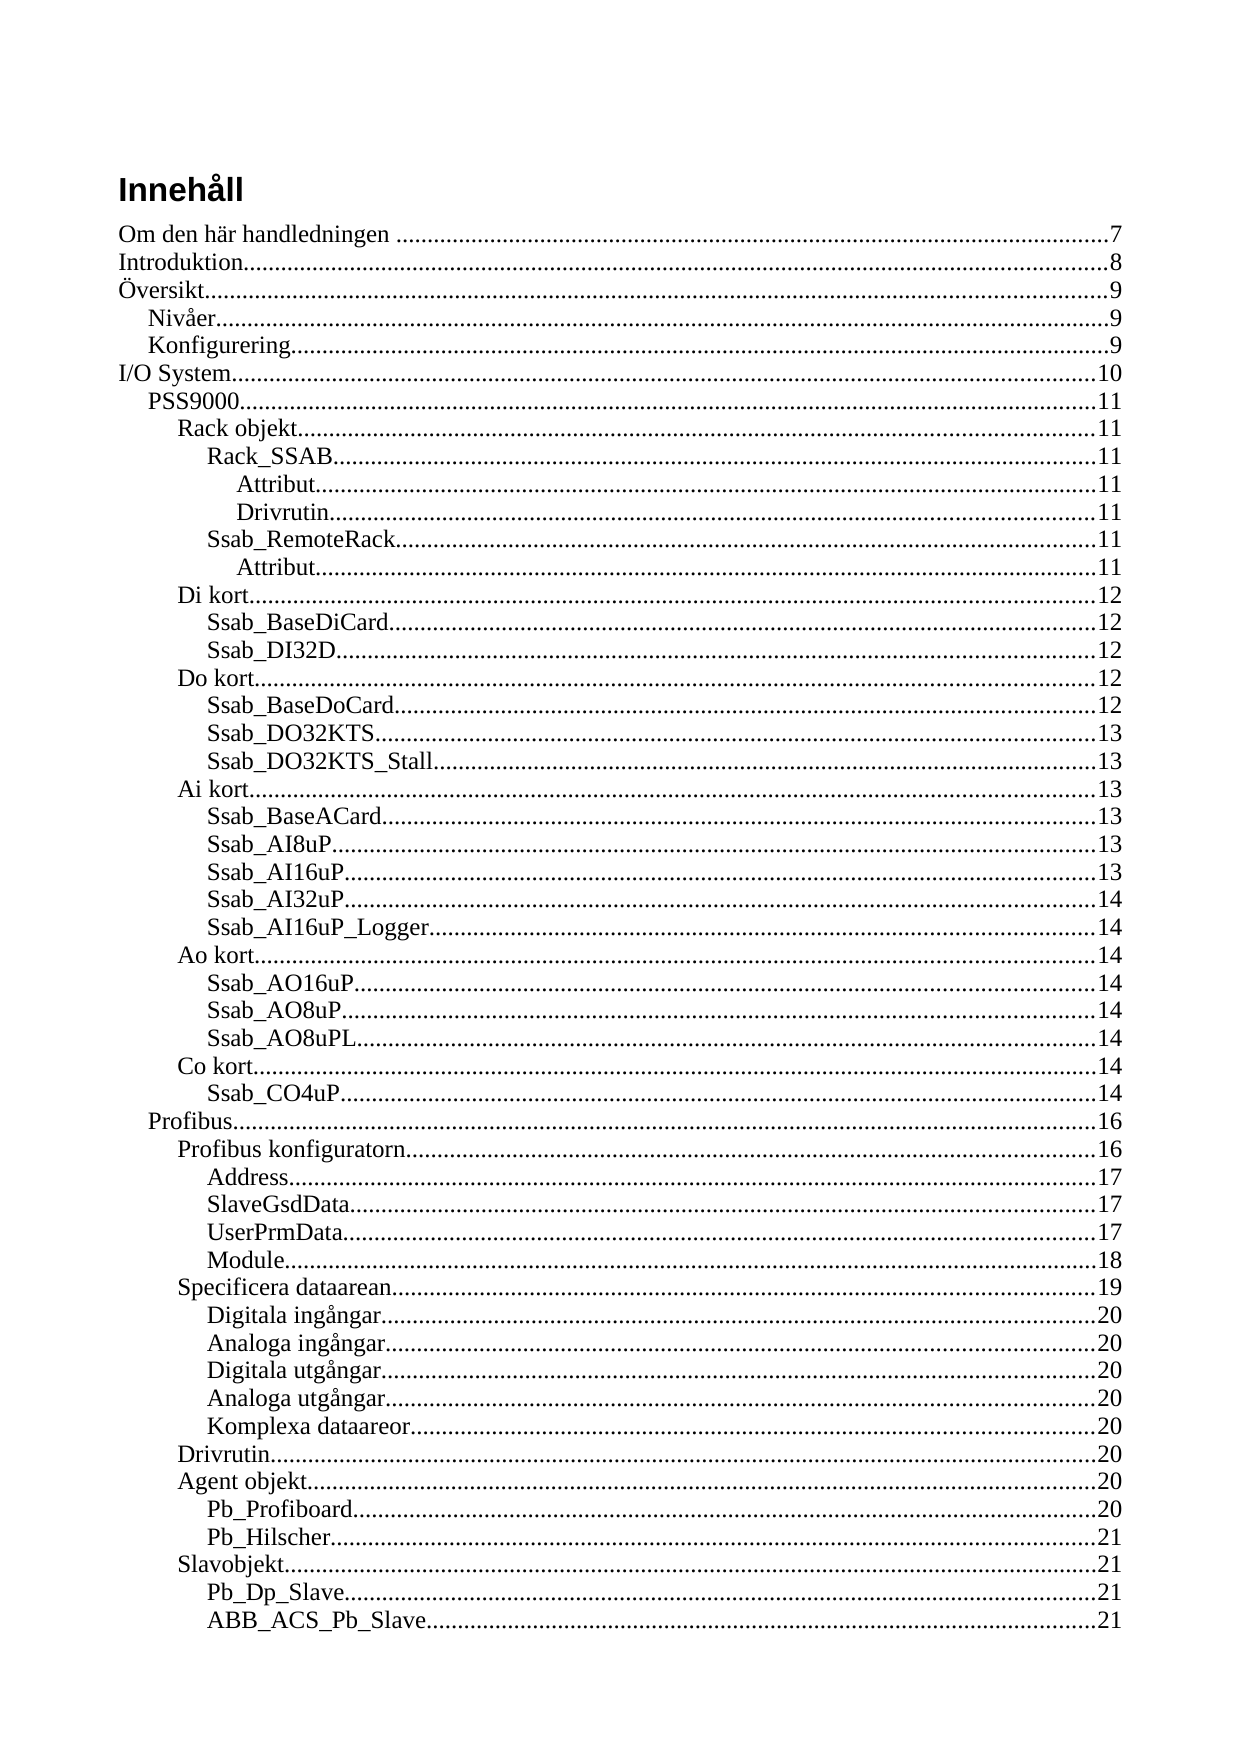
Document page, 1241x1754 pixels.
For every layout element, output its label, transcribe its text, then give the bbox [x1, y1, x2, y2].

text Nivåer 9 [148, 304, 1122, 331]
text Ssab_DO32KTS_Stall 13 [207, 747, 1122, 775]
text Digitala ingångar 20 [207, 1301, 1122, 1329]
text Ssab_DI32D 12 [207, 636, 1122, 664]
text UserPrmData 17 [207, 1218, 1122, 1246]
text Slavobjekt 21 [177, 1551, 1122, 1578]
text Agent objekt 20 [177, 1467, 1122, 1495]
text ABB_ACS_Pb_Slave 21 [207, 1606, 1122, 1634]
text Komplexa dataareor 20 [207, 1412, 1122, 1440]
text I/O System 10 [118, 359, 1122, 387]
text Översikt 9 [118, 276, 1122, 304]
text Profibus konfiguratorn 16 [177, 1135, 1122, 1163]
text Ssab_AI16uP_Logger 14 [207, 913, 1122, 941]
text Ssab_AO16uP 14 [207, 969, 1122, 996]
text Digitala utgångar 20 [207, 1357, 1122, 1384]
text Attribut 11 [236, 553, 1122, 581]
text Ssab_BaseDoCard 12 [207, 692, 1122, 719]
text Pb_Profiboard 20 [207, 1495, 1122, 1523]
text Rack objekt 11 [177, 414, 1122, 442]
text Co kort 14 [177, 1052, 1122, 1079]
text Ao kort 14 [177, 941, 1122, 969]
text Address 17 [207, 1163, 1122, 1190]
text Profibus 16 [148, 1107, 1122, 1135]
text Module 18 [207, 1246, 1122, 1273]
text Ssab_AO8uP 14 [207, 996, 1122, 1024]
text Ssab_AI8uP 13 [207, 830, 1122, 858]
text Attribut 11 [236, 470, 1122, 498]
text Ssab_BaseACard 13 [207, 802, 1122, 830]
text Ai kort 13 [177, 775, 1122, 802]
text Pb_Hilscher 21 [207, 1523, 1122, 1551]
text Di kort 12 [177, 581, 1122, 608]
text Ssab_RemoteRack 11 [207, 525, 1122, 553]
text PSS9000 11 [148, 387, 1122, 414]
text Introduktion 8 [118, 248, 1122, 276]
text Konfigurering 9 [148, 331, 1122, 359]
text Analoga ingångar 20 [207, 1329, 1122, 1357]
text Drivrutin 20 [177, 1440, 1122, 1467]
text Ssab_DO32KTS 13 [207, 719, 1122, 747]
text Drivrutin 11 [236, 498, 1122, 525]
text Specificera dataarean 19 [177, 1273, 1122, 1301]
text Ssab_AI16uP 13 [207, 858, 1122, 886]
text Do kort 12 [177, 664, 1122, 692]
text Analoga utgångar 20 [207, 1384, 1122, 1412]
text Ssab_AI32uP 14 [207, 886, 1122, 913]
subtitle Innehåll [118, 171, 1122, 208]
text Pb_Dp_Slave 21 [207, 1578, 1122, 1606]
text Rack_SSAB 11 [207, 442, 1122, 470]
text Om den här handledningen 7 [118, 221, 1122, 248]
text Ssab_BaseDiCard 12 [207, 608, 1122, 636]
text Ssab_CO4uP 14 [207, 1079, 1122, 1107]
text SlaveGsdData 17 [207, 1190, 1122, 1218]
text Ssab_AO8uPL 14 [207, 1024, 1122, 1052]
